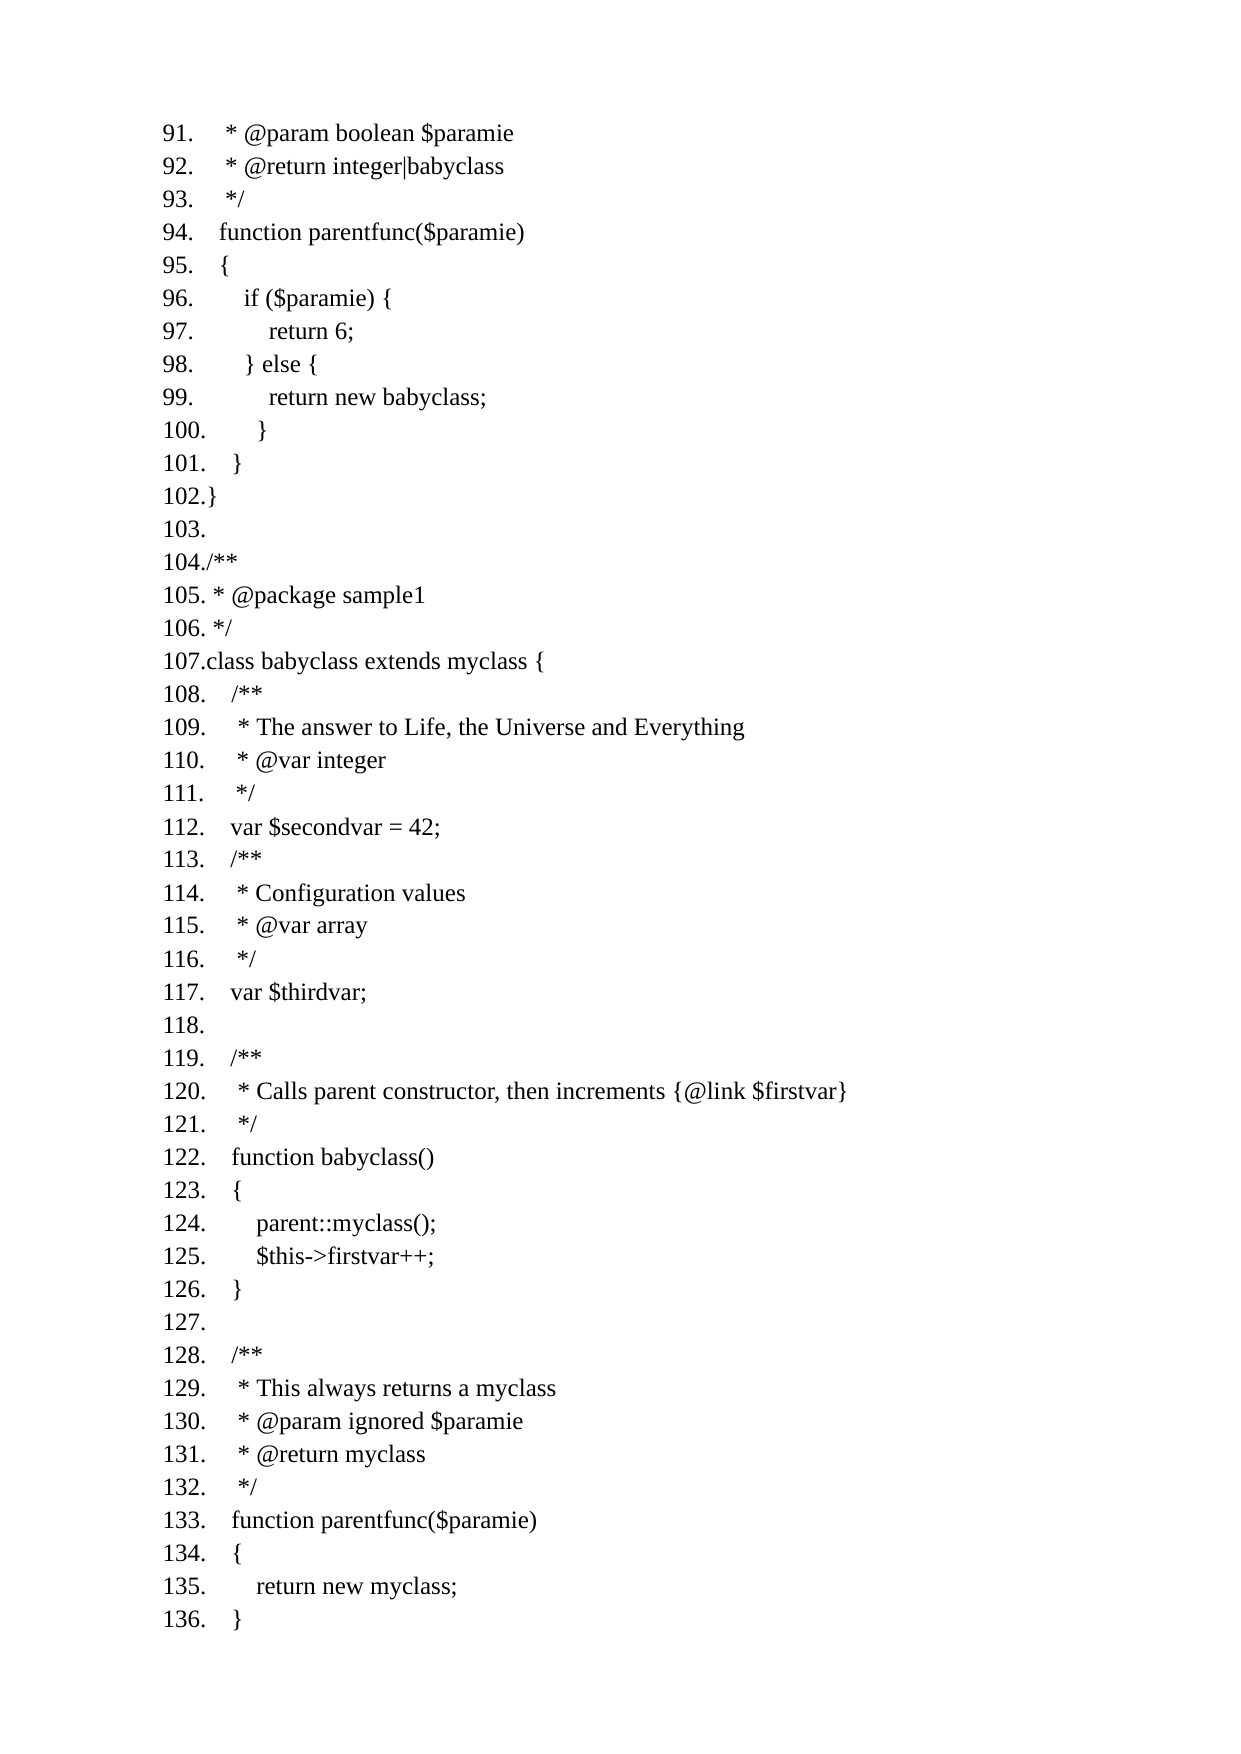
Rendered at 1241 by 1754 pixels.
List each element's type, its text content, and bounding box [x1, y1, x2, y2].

list * @return integer|babyclass [162, 151, 1122, 180]
list $this->firstvar++; [162, 1241, 1122, 1269]
list return new myclass; [162, 1571, 1122, 1600]
list { [162, 250, 1122, 279]
list if ($paramie) { [162, 283, 1122, 312]
list /** [162, 1340, 1122, 1369]
list } [162, 415, 1122, 444]
list */ [162, 1109, 1122, 1137]
list var $secondvar = 42; [162, 812, 1122, 840]
list */ [162, 778, 1122, 807]
list * @param ignored $paramie [162, 1406, 1122, 1435]
list } [162, 1274, 1122, 1303]
list } [162, 448, 1122, 477]
list */ [162, 1472, 1122, 1501]
list } [162, 481, 1122, 510]
list } else { [162, 349, 1122, 378]
list * @package sample1 [162, 580, 1122, 609]
list * @var array [162, 911, 1122, 939]
list class babyclass extends myclass { [162, 646, 1122, 675]
list return new babyclass; [162, 382, 1122, 411]
list * @return myclass [162, 1439, 1122, 1468]
list return 6; [162, 316, 1122, 345]
list * Calls parent constructor, then increments {@link $firstvar} [162, 1076, 1122, 1104]
list * The answer to Life, the Universe and Everything [162, 712, 1122, 741]
list function babyclass() [162, 1142, 1122, 1171]
list var $thirdvar; [162, 977, 1122, 1005]
list } [162, 1604, 1122, 1633]
list */ [162, 944, 1122, 972]
list function parentfunc($paramie) [162, 1505, 1122, 1534]
list /** [162, 844, 1122, 873]
list { [162, 1538, 1122, 1567]
list { [162, 1175, 1122, 1203]
list * Configuration values [162, 878, 1122, 906]
list function parentfunc($paramie) [162, 217, 1122, 246]
list /** [162, 1043, 1122, 1071]
list * @param boolean $paramie [162, 118, 1122, 147]
list */ [162, 613, 1122, 642]
list /** [162, 679, 1122, 708]
list * @var integer [162, 746, 1122, 774]
list * This always returns a myclass [162, 1373, 1122, 1402]
list /** [162, 547, 1122, 576]
list parent::myclass(); [162, 1208, 1122, 1237]
list */ [162, 184, 1122, 213]
